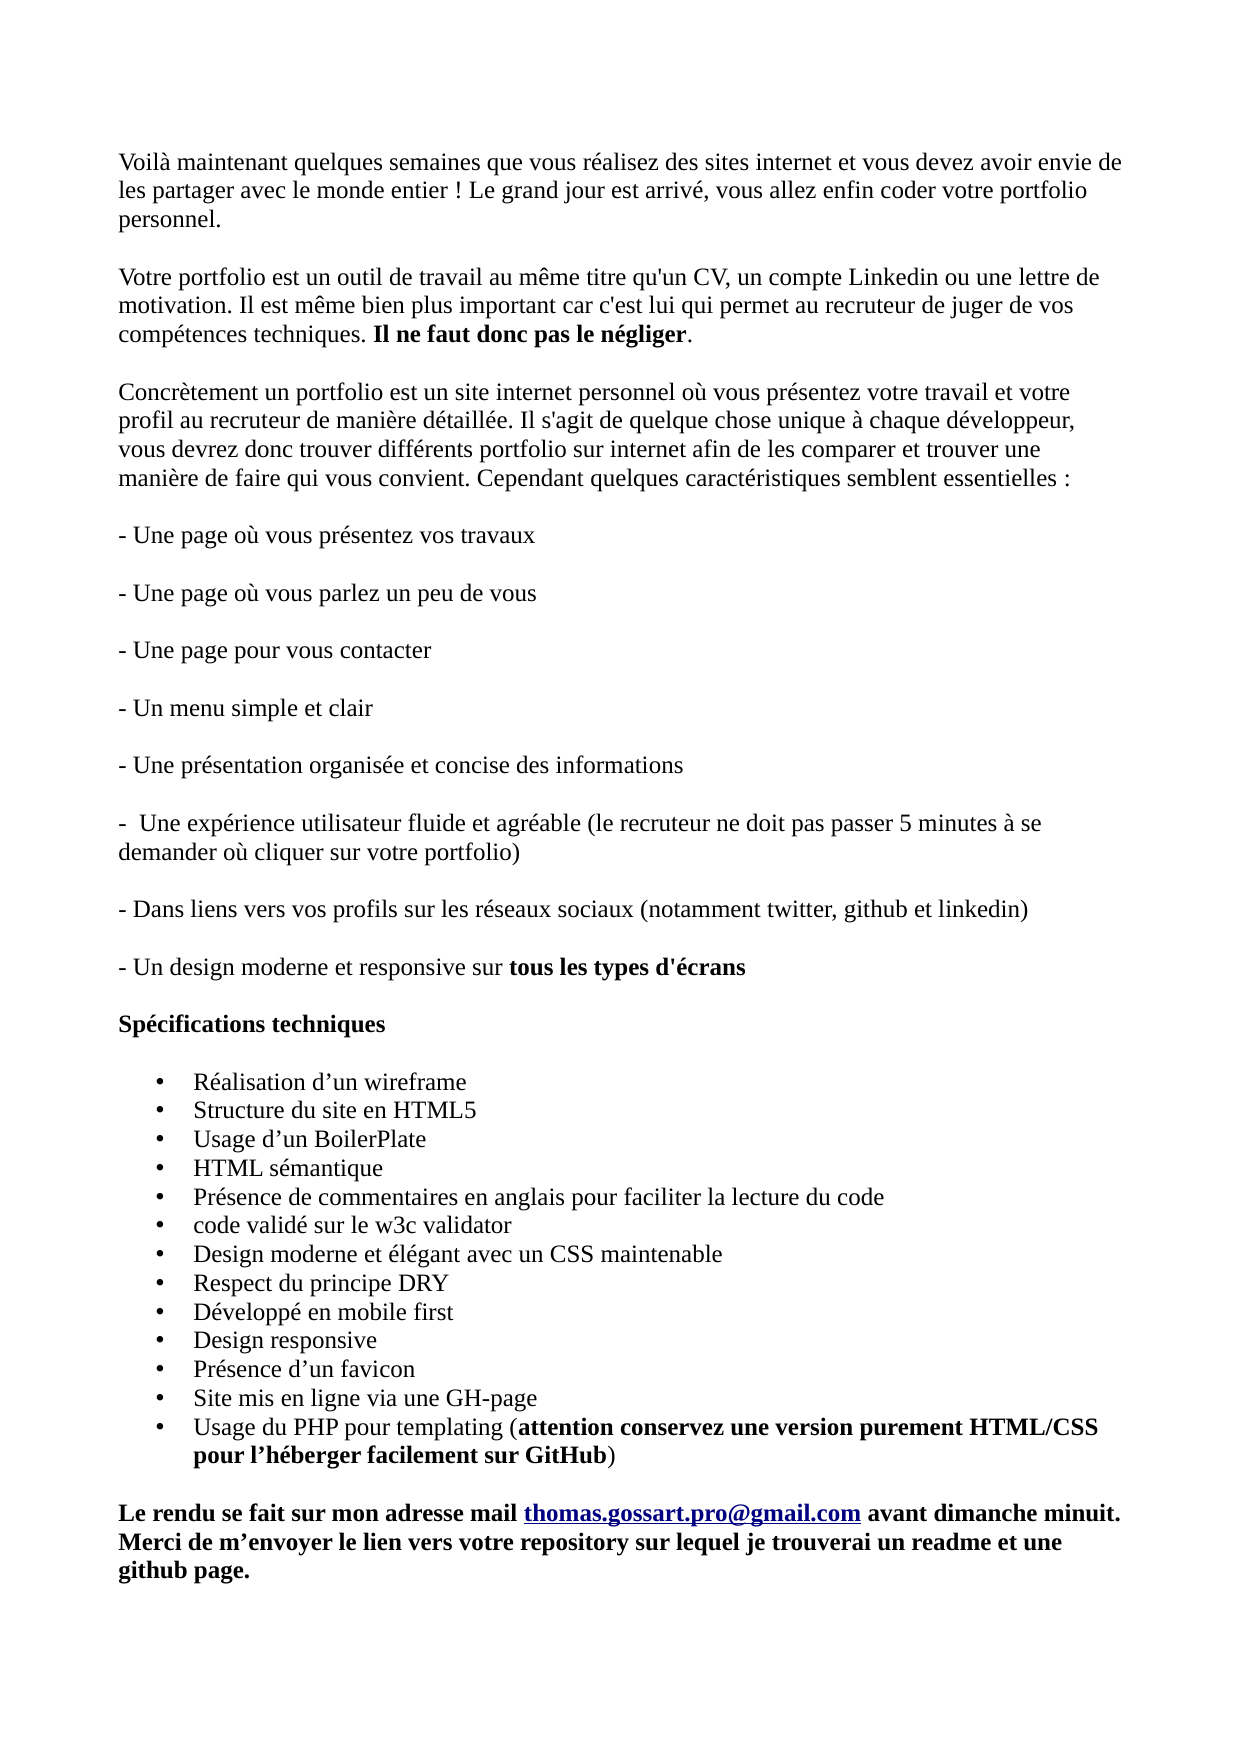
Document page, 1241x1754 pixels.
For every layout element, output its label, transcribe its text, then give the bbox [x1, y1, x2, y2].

text - Une expérience utilisateur fluide et agréable (le recruteur ne doit pas passer 5 minutes à se demander où cliquer sur votre portfolio) [118, 808, 1122, 866]
list Design responsive [156, 1326, 1122, 1354]
text Le rendu se fait sur mon adresse mail thomas.gossart.pro@gmail.com avant dimanche minuit. Merci de m’envoyer le lien vers votre repository sur lequel je trouverai un readme et une github page. [118, 1498, 1122, 1584]
text - Un design moderne et responsive sur tous les types d'écrans [118, 952, 1122, 981]
text Spécifications techniques [118, 1009, 1122, 1038]
list Respect du principe DRY [156, 1268, 1122, 1297]
list code validé sur le w3c validator [156, 1211, 1122, 1239]
text - Une page pour vous contacter [118, 636, 1122, 664]
list Design moderne et élégant avec un CSS maintenable [156, 1239, 1122, 1268]
list Usage d’un BoilerPlate [156, 1124, 1122, 1153]
list Site mis en ligne via une GH-page [156, 1383, 1122, 1412]
text Voilà maintenant quelques semaines que vous réalisez des sites internet et vous devez avoir envie de les partager avec le monde entier ! Le grand jour est arrivé, vous allez enfin coder votre portfolio personnel. [118, 147, 1122, 233]
text - Une page où vous présentez vos travaux [118, 521, 1122, 549]
list Présence de commentaires en anglais pour faciliter la lecture du code [156, 1182, 1122, 1211]
text - Dans liens vers vos profils sur les réseaux sociaux (notamment twitter, github et linkedin) [118, 894, 1122, 923]
text Votre portfolio est un outil de travail au même titre qu'un CV, un compte Linkedin ou une lettre de motivation. Il est même bien plus important car c'est lui qui permet au recruteur de juger de vos compétences techniques. Il ne faut donc pas le négliger. [118, 262, 1122, 348]
list Développé en mobile first [156, 1297, 1122, 1326]
list Réalisation d’un wireframe [156, 1067, 1122, 1096]
list HTML sémantique [156, 1153, 1122, 1182]
text - Une présentation organisée et concise des informations [118, 751, 1122, 779]
text - Une page où vous parlez un peu de vous [118, 578, 1122, 607]
list Usage du PHP pour templating (attention conservez une version purement HTML/CSS pour l’héberger facilement sur GitHub) [156, 1412, 1122, 1469]
text Concrètement un portfolio est un site internet personnel où vous présentez votre travail et votre profil au recruteur de manière détaillée. Il s'agit de quelque chose unique à chaque développeur, vous devrez donc trouver différents portfolio sur internet afin de les comparer et trouver une manière de faire qui vous convient. Cependant quelques caractéristiques semblent essentielles : [118, 377, 1122, 492]
list Structure du site en HTML5 [156, 1096, 1122, 1124]
list Présence d’un favicon [156, 1354, 1122, 1383]
text - Un menu simple et clair [118, 693, 1122, 722]
